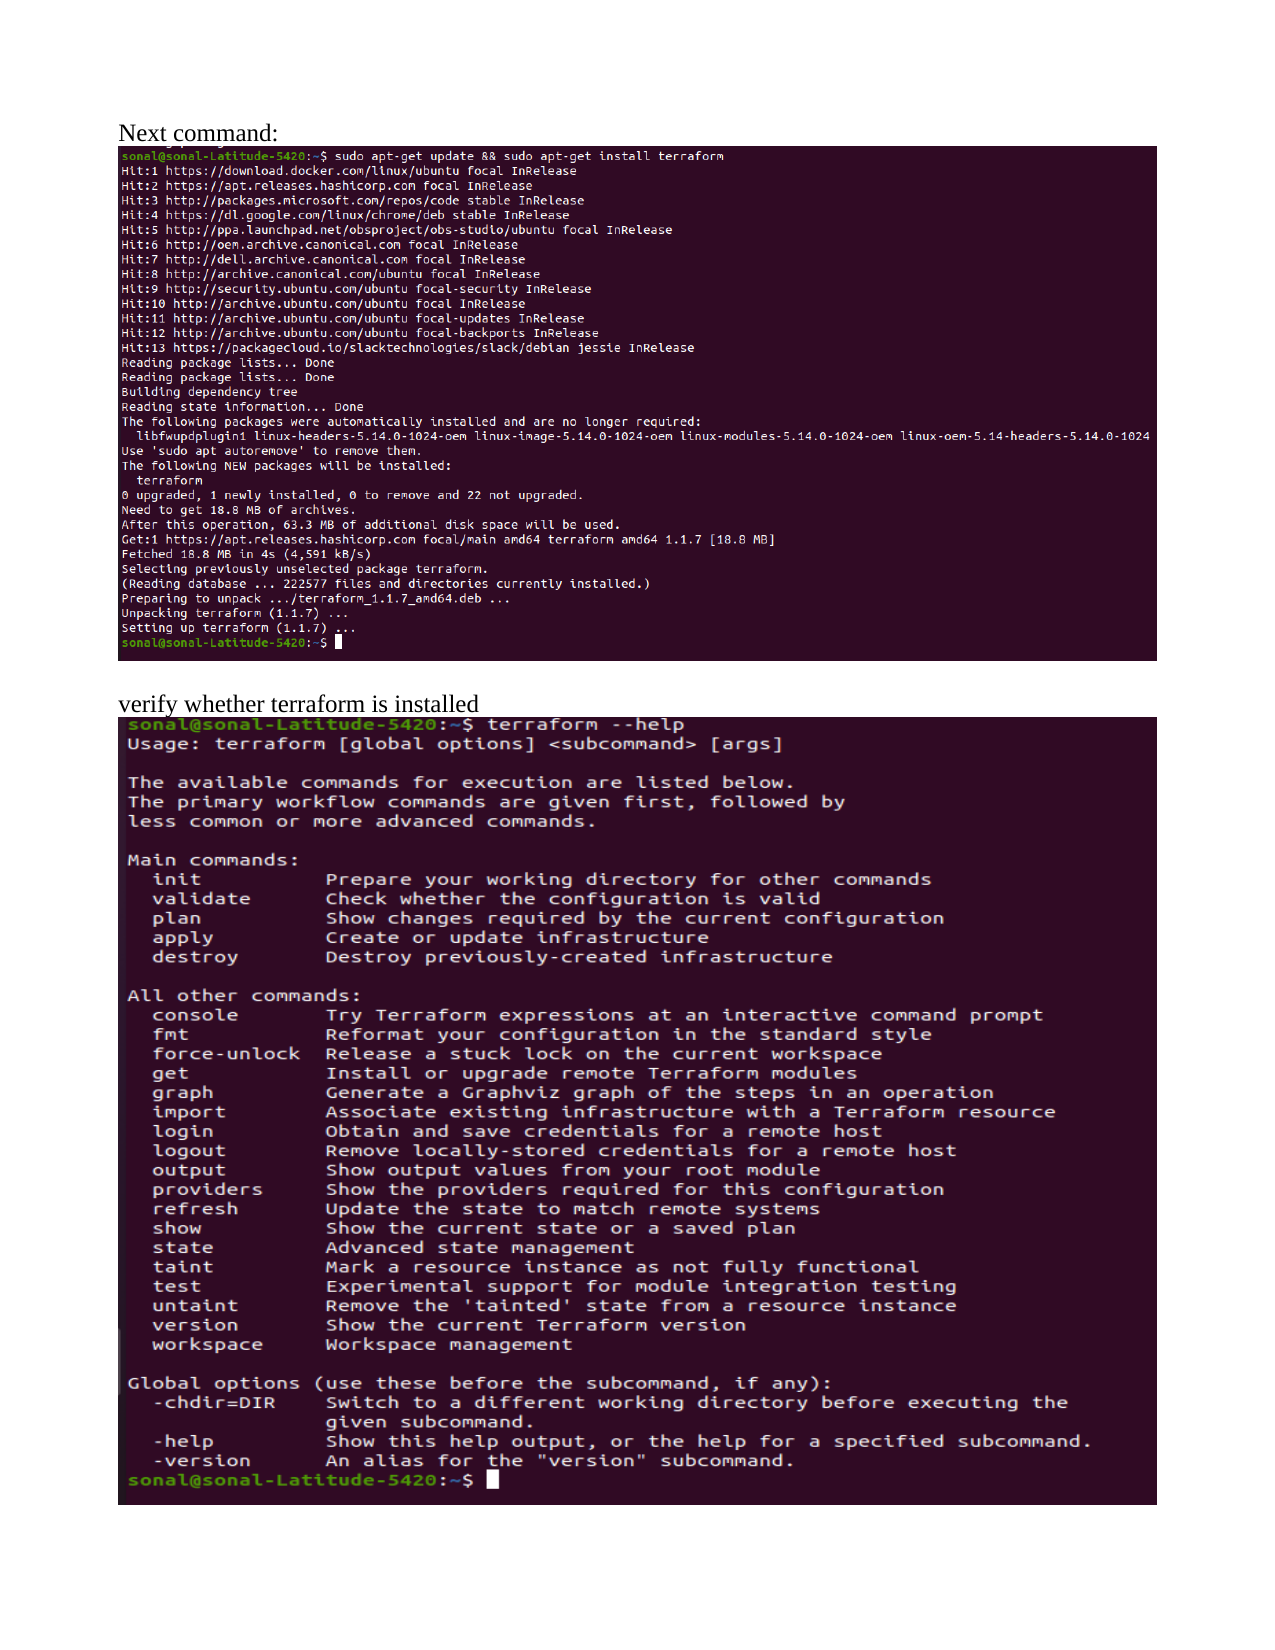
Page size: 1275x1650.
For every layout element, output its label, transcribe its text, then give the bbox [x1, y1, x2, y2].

picture [118, 146, 1157, 661]
picture [118, 717, 1157, 1505]
text verify whether terraform is installed [118, 661, 1157, 717]
text Next command: [118, 118, 1157, 146]
